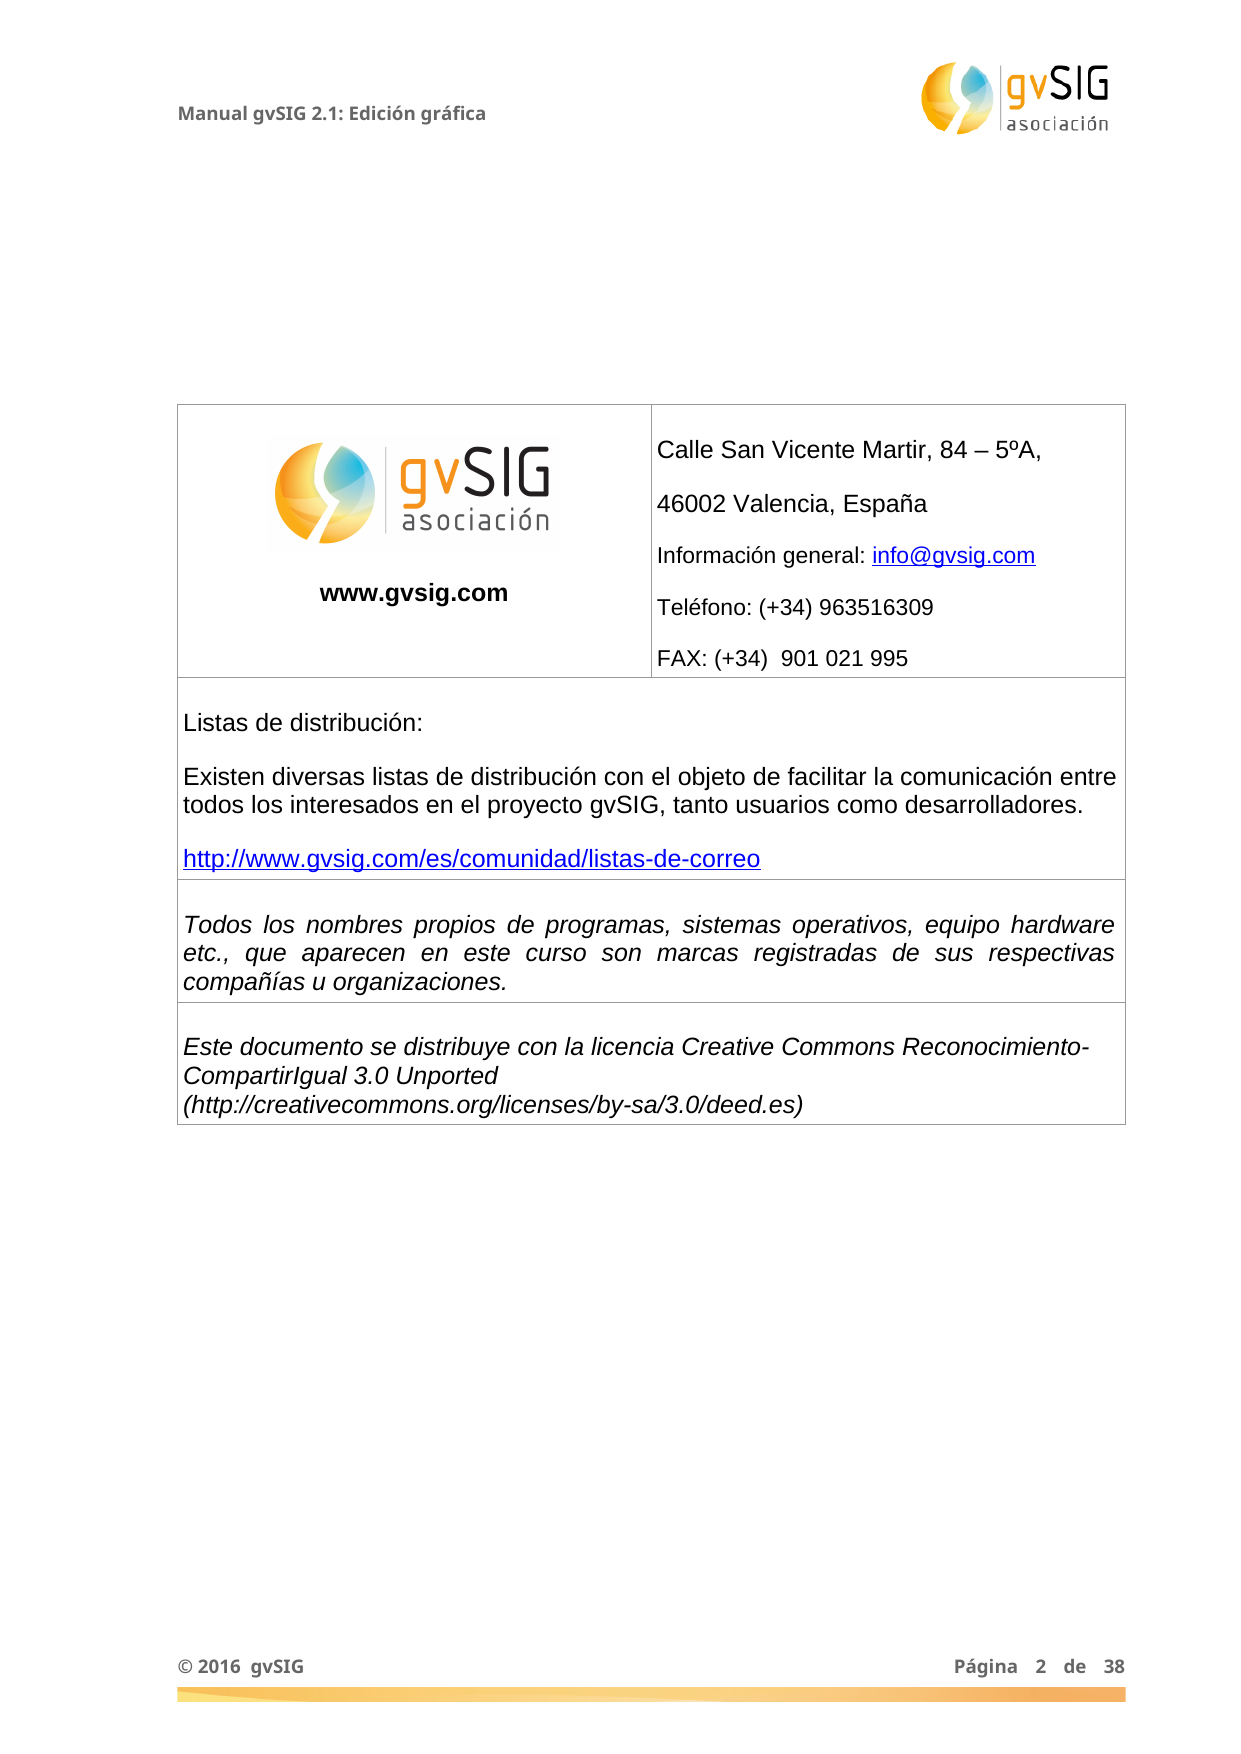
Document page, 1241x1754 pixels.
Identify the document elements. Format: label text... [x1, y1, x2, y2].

picture [177, 1687, 1126, 1702]
table_header Calle San Vicente Martir, 84 – 5ºA, 46002 Valencia, España Información general: info@gvsig.com Teléfono: (+34) 963516309 FAX: (+34) 901 021 995 [652, 405, 1125, 677]
picture [267, 435, 561, 553]
table_header www.gvsig.com [178, 405, 651, 677]
picture [902, 47, 1122, 148]
table_cell Este documento se distribuye con la licencia Creative Commons Reconocimiento-CompartirIgual 3.0 Unported (http://creativecommons.org/licenses/by-sa/3.0/deed.es) [178, 1003, 1125, 1124]
table_cell Todos los nombres propios de programas, sistemas operativos, equipo hardware etc., que aparecen en este curso son marcas registradas de sus respectivas compañías u organizaciones. [178, 880, 1125, 1002]
table_cell Listas de distribución: Existen diversas listas de distribución con el objeto de facilitar la comunicación entre todos los interesados en el proyecto gvSIG, tanto usuarios como desarrolladores. http://www.gvsig.com/es/comunidad/listas-de-correo [178, 678, 1125, 879]
